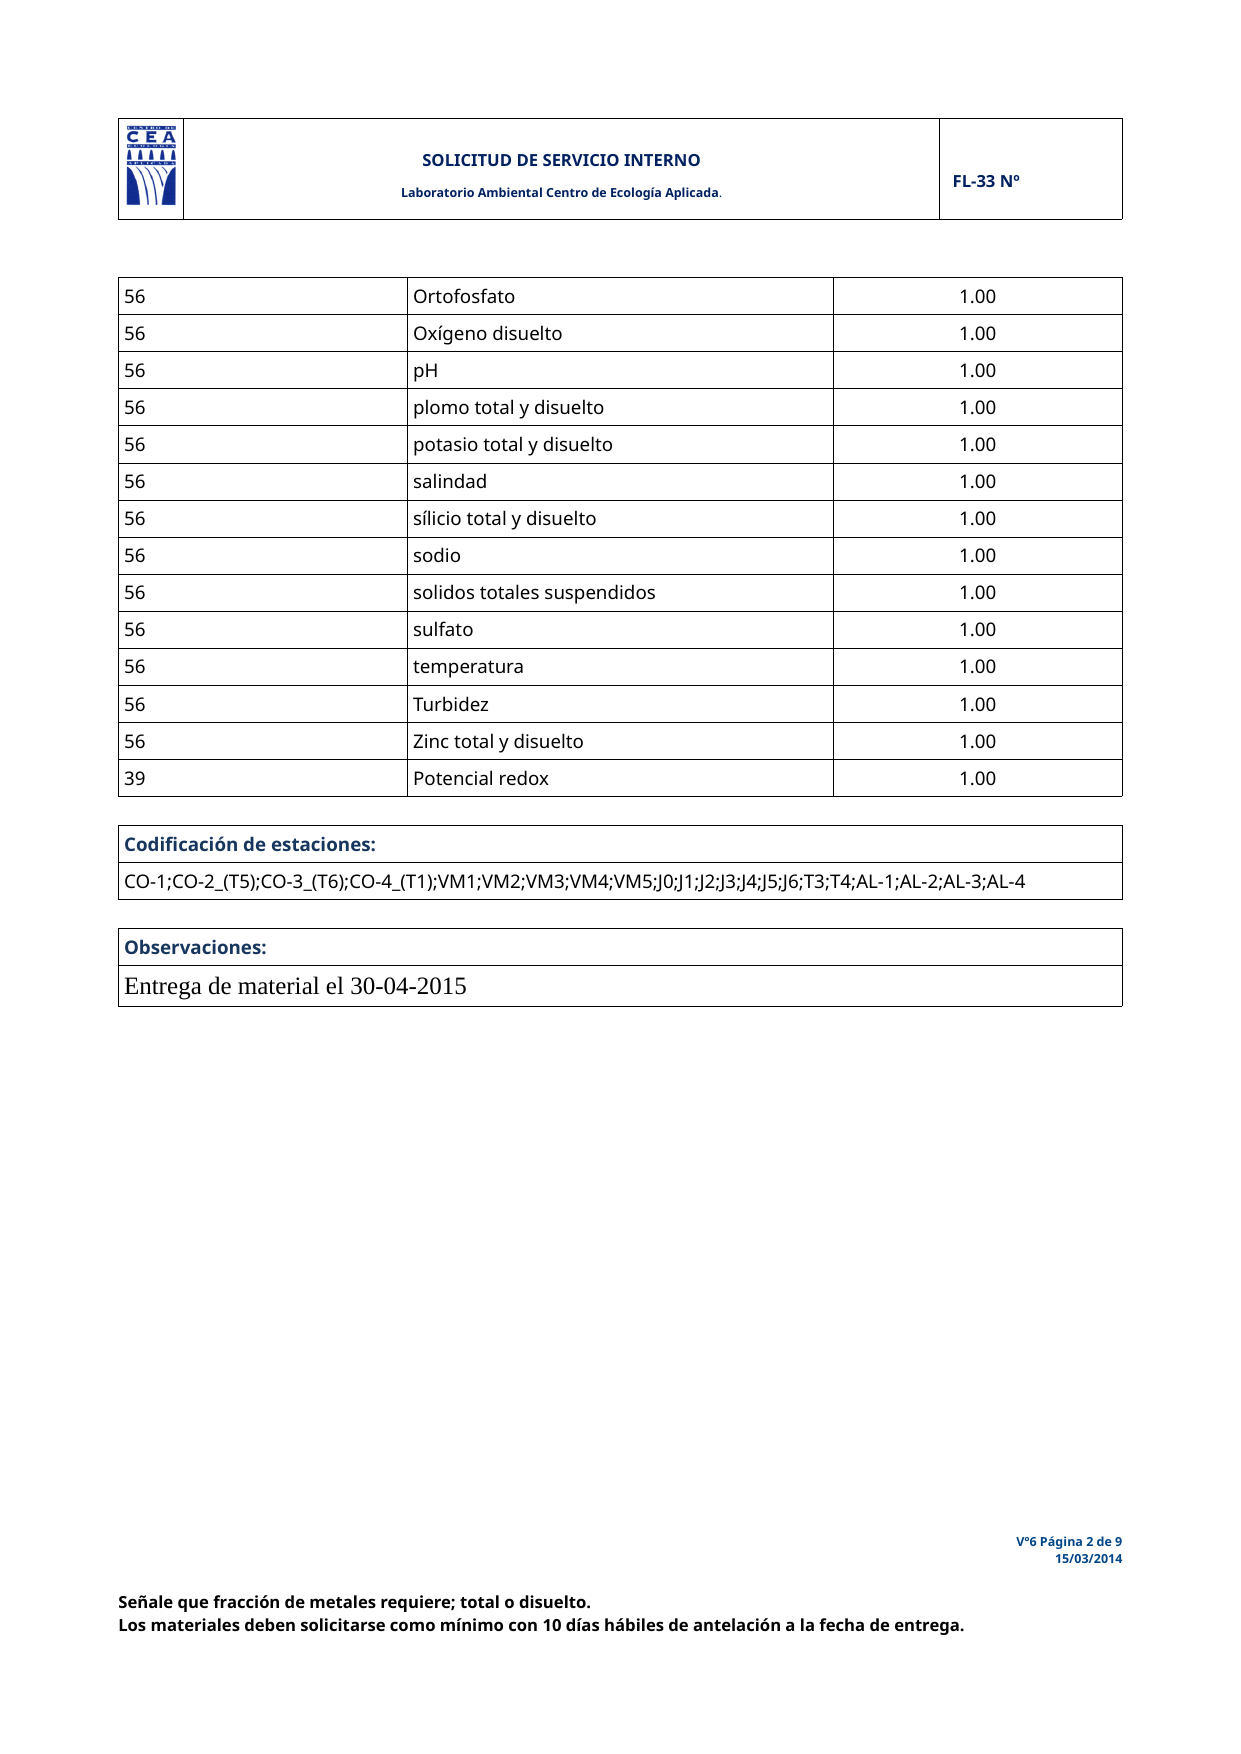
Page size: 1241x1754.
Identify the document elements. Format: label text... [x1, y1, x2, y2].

table_cell 56 [119, 723, 407, 759]
table_cell 1.00 [834, 575, 1122, 611]
table_cell 56 [119, 538, 407, 574]
table_cell temperatura [408, 649, 833, 685]
table_cell sílicio total y disuelto [408, 501, 833, 537]
table_cell 1.00 [834, 315, 1122, 351]
table_cell 56 [119, 278, 407, 314]
table_cell Turbidez [408, 686, 833, 722]
table_cell pH [408, 352, 833, 388]
table_cell 56 [119, 686, 407, 722]
table_cell 39 [119, 760, 407, 796]
table_cell potasio total y disuelto [408, 426, 833, 462]
table_cell 56 [119, 426, 407, 462]
table_cell Entrega de material el 30-04-2015 [119, 966, 1122, 1006]
table_cell 1.00 [834, 278, 1122, 314]
table_cell 56 [119, 612, 407, 648]
table_cell 56 [119, 389, 407, 425]
table_cell Oxígeno disuelto [408, 315, 833, 351]
table_cell solidos totales suspendidos [408, 575, 833, 611]
table_cell Zinc total y disuelto [408, 723, 833, 759]
table_cell 1.00 [834, 686, 1122, 722]
table_cell salindad [408, 464, 833, 499]
table_cell 1.00 [834, 501, 1122, 537]
table_header Observaciones: [119, 929, 1122, 965]
table_cell 1.00 [834, 464, 1122, 499]
table_cell 56 [119, 464, 407, 499]
table_cell 56 [119, 315, 407, 351]
table_cell 1.00 [834, 760, 1122, 796]
table_cell Ortofosfato [408, 278, 833, 314]
table_cell sulfato [408, 612, 833, 648]
table_cell sodio [408, 538, 833, 574]
table_cell 1.00 [834, 426, 1122, 462]
table_cell CO-1;CO-2_(T5);CO-3_(T6);CO-4_(T1);VM1;VM2;VM3;VM4;VM5;J0;J1;J2;J3;J4;J5;J6;T3;T4;AL-1;AL-2;AL-3;AL-4 [119, 863, 1122, 899]
table_cell 1.00 [834, 352, 1122, 388]
table_cell plomo total y disuelto [408, 389, 833, 425]
table_cell 1.00 [834, 649, 1122, 685]
table_cell 1.00 [834, 538, 1122, 574]
table_cell Potencial redox [408, 760, 833, 796]
table_cell 1.00 [834, 389, 1122, 425]
table_cell 56 [119, 575, 407, 611]
table_cell 56 [119, 649, 407, 685]
table_cell 56 [119, 352, 407, 388]
table_cell 1.00 [834, 612, 1122, 648]
table_header Codificación de estaciones: [119, 826, 1122, 862]
picture [124, 123, 179, 207]
table_cell 1.00 [834, 723, 1122, 759]
table_cell 56 [119, 501, 407, 537]
